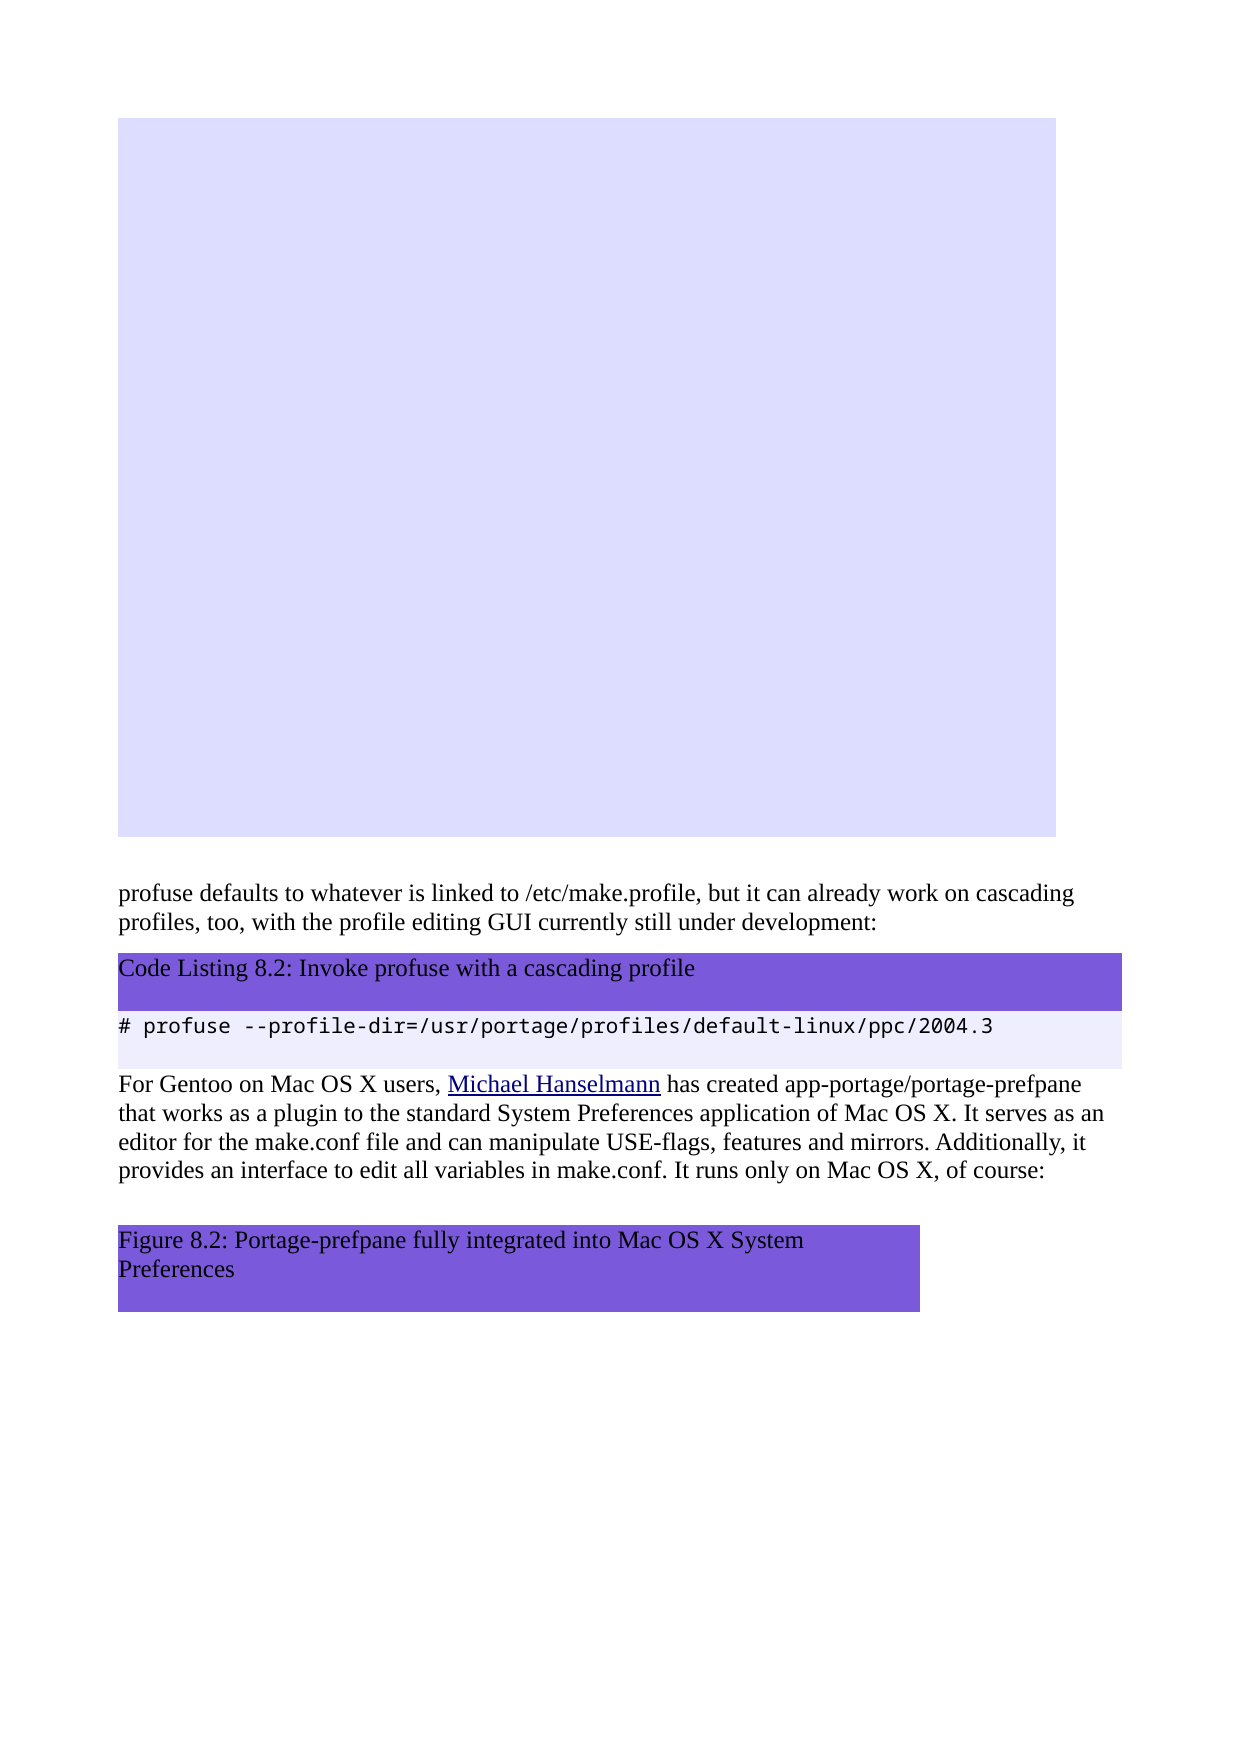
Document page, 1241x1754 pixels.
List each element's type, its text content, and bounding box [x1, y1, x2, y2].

table_header Figure 8.2: Portage-prefpane fully integrated into Mac OS X System Preferences [118, 1225, 920, 1312]
text For Gentoo on Mac OS X users, Michael Hanselmann has created app-portage/portage-prefpane that works as a plugin to the standard System Preferences application of Mac OS X. It serves as an editor for the make.conf file and can manipulate USE-flags, features and mirrors. Additionally, it provides an interface to edit all variables in make.conf. It runs only on Mac OS X, of course: [118, 1069, 1122, 1184]
table_cell [118, 118, 1056, 837]
table_header Code Listing 8.2: Invoke profuse with a cascading profile [118, 953, 1122, 1011]
table_cell # profuse --profile-dir=/usr/portage/profiles/default-linux/ppc/2004.3 [118, 1011, 1122, 1069]
text profuse defaults to whatever is linked to /etc/make.profile, but it can already work on cascading profiles, too, with the profile editing GUI currently still under development: [118, 878, 1122, 936]
